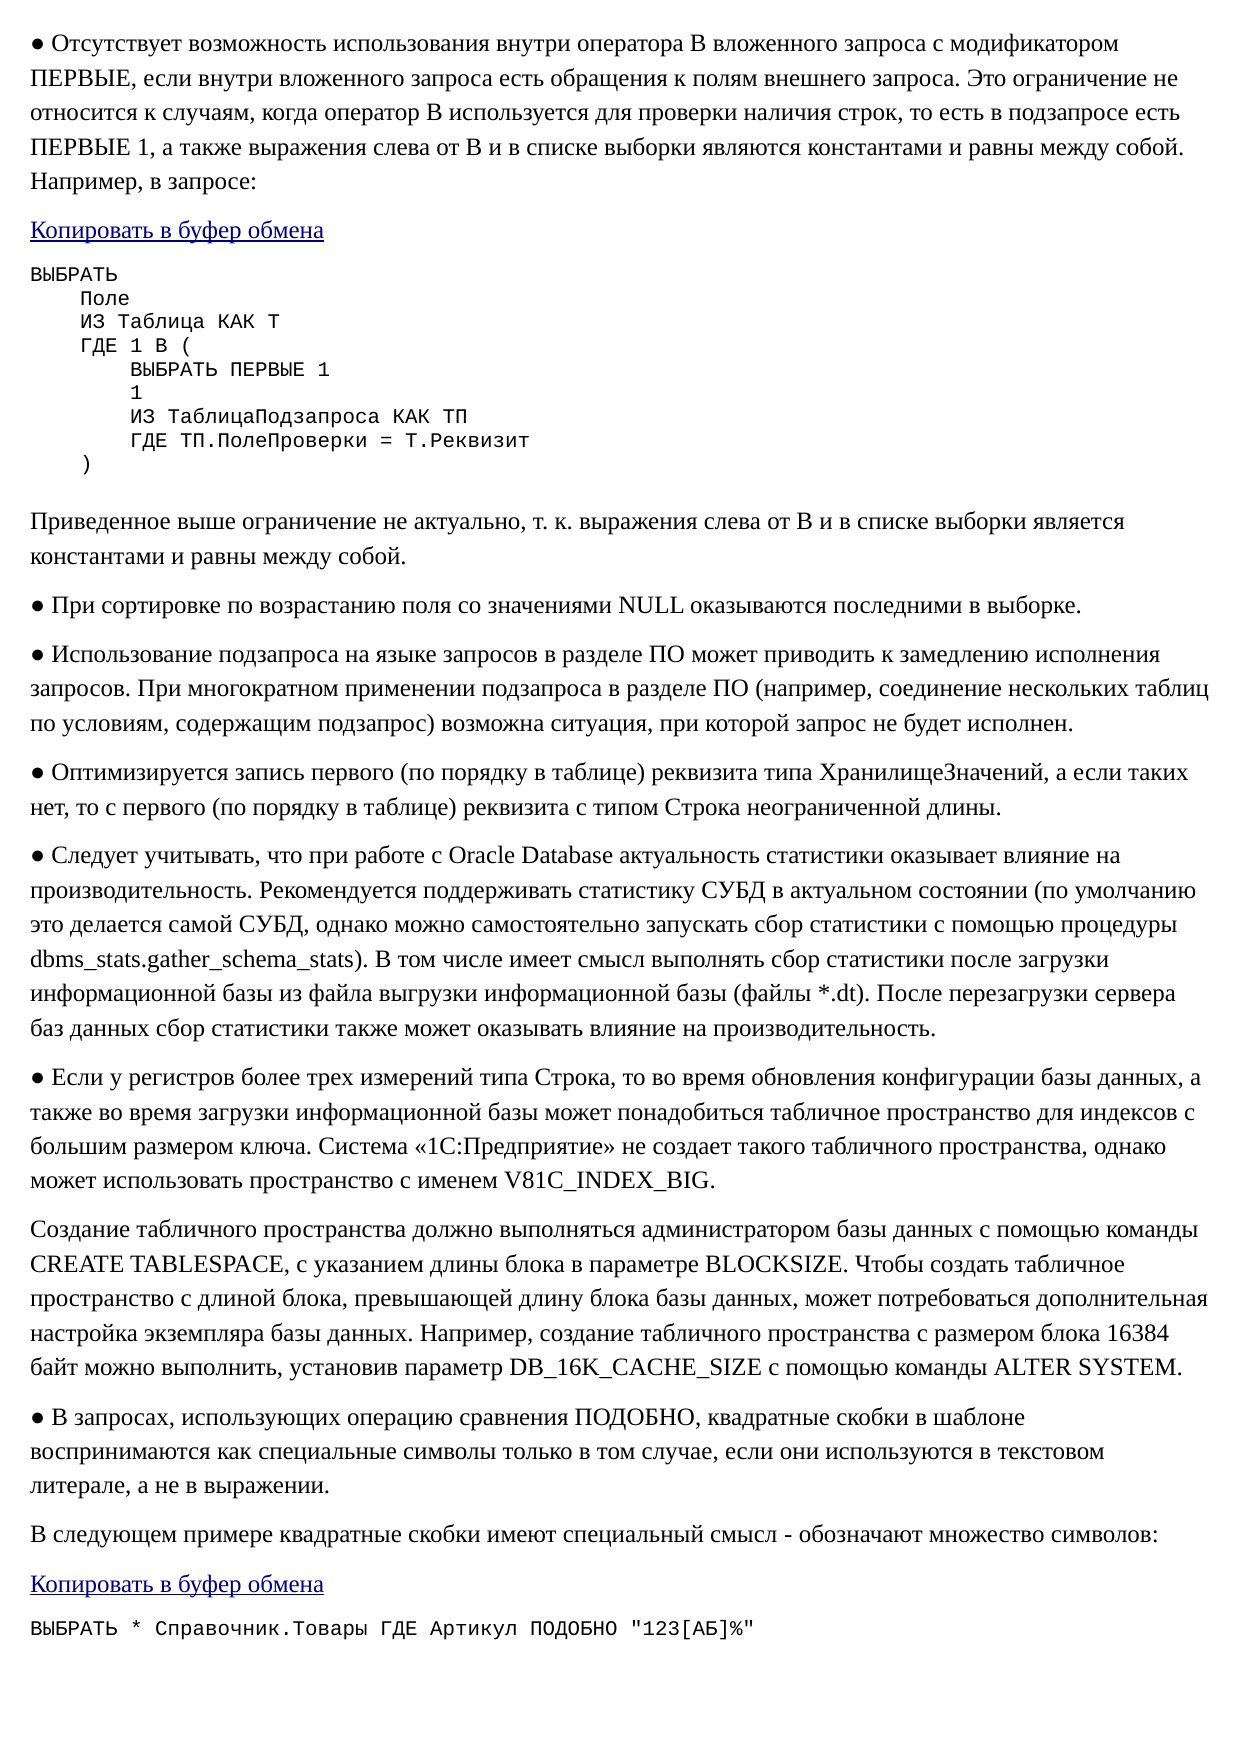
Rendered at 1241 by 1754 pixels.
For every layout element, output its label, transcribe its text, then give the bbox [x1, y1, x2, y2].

text 1 [30, 382, 1211, 406]
text ВЫБРАТЬ * Справочник.Товары ГДЕ Артикул ПОДОБНО "123[АБ]%" [30, 1618, 1211, 1641]
text Создание табличного пространства должно выполняться администратором базы данных с помощью команды CREATE TABLESPACE, с указанием длины блока в параметре BLOCKSIZE. Чтобы создать табличное пространство с длиной блока, превышающей длину блока базы данных, может потребоваться дополнительная настройка экземпляра базы данных. Например, создание табличного пространства с размером блока 16384 байт можно выполнить, установив параметр DB_16K_CACHE_SIZE с помощью команды ALTER SYSTEM. [30, 1214, 1211, 1381]
text Поле [30, 288, 1211, 311]
text ИЗ ТаблицаПодзапроса КАК ТП [30, 406, 1211, 430]
text ● Следует учитывать, что при работе с Oracle Database актуальность статистики оказывает влияние на производительность. Рекомендуется поддерживать статистику СУБД в актуальном состоянии (по умолчанию это делается самой СУБД, однако можно самостоятельно запускать сбор статистики с помощью процедуры dbms_stats.gather_schema_stats). В том числе имеет смысл выполнять сбор статистики после загрузки информационной базы из файла выгрузки информационной базы (файлы *.dt). После перезагрузки сервера баз данных сбор статистики также может оказывать влияние на производительность. [30, 841, 1211, 1042]
text ● Использование подзапроса на языке запросов в разделе ПО может приводить к замедлению исполнения запросов. При многократном применении подзапроса в разделе ПО (например, соединение нескольких таблиц по условиям, содержащим подзапрос) возможна ситуация, при которой запрос не будет исполнен. [30, 639, 1211, 737]
text Приведенное выше ограничение не актуально, т. к. выражения слева от В и в списке выборки является константами и равны между собой. [30, 506, 1211, 570]
text Копировать в буфер обмена [30, 1569, 1211, 1597]
text ● Если у регистров более трех измерений типа Строка, то во время обновления конфигурации базы данных, а также во время загрузки информационной базы может понадобиться табличное пространство для индексов с большим размером ключа. Система «1С:Предприятие» не создает такого табличного пространства, однако может использовать пространство с именем V81C_INDEX_BIG. [30, 1062, 1211, 1194]
text ИЗ Таблица КАК Т [30, 311, 1211, 335]
text ● Отсутствует возможность использования внутри оператора В вложенного запроса с модификатором ПЕРВЫЕ, если внутри вложенного запроса есть обращения к полям внешнего запроса. Это ограничение не относится к случаям, когда оператор В используется для проверки наличия строк, то есть в подзапросе есть ПЕРВЫЕ 1, а также выражения слева от В и в списке выборки являются константами и равны между собой. Например, в запросе: [30, 28, 1211, 195]
text ) [30, 453, 1211, 477]
text ● Оптимизируется запись первого (по порядку в таблице) реквизита типа ХранилищеЗначений, а если таких нет, то с первого (по порядку в таблице) реквизита с типом Cтрока неограниченной длины. [30, 757, 1211, 820]
text В следующем примере квадратные скобки имеют специальный смысл ‑ обозначают множество символов: [30, 1519, 1211, 1548]
text ВЫБРАТЬ ПЕРВЫЕ 1 [30, 359, 1211, 382]
text ГДЕ 1 В ( [30, 335, 1211, 359]
text ВЫБРАТЬ [30, 264, 1211, 288]
text ГДЕ ТП.ПолеПроверки = Т.Реквизит [30, 430, 1211, 453]
text Копировать в буфер обмена [30, 215, 1211, 244]
text ● В запросах, использующих операцию сравнения ПОДОБНО, квадратные скобки в шаблоне воспринимаются как специальные символы только в том случае, если они используются в текстовом литерале, а не в выражении. [30, 1402, 1211, 1499]
text ● При сортировке по возрастанию поля со значениями NULL оказываются последними в выборке. [30, 590, 1211, 619]
